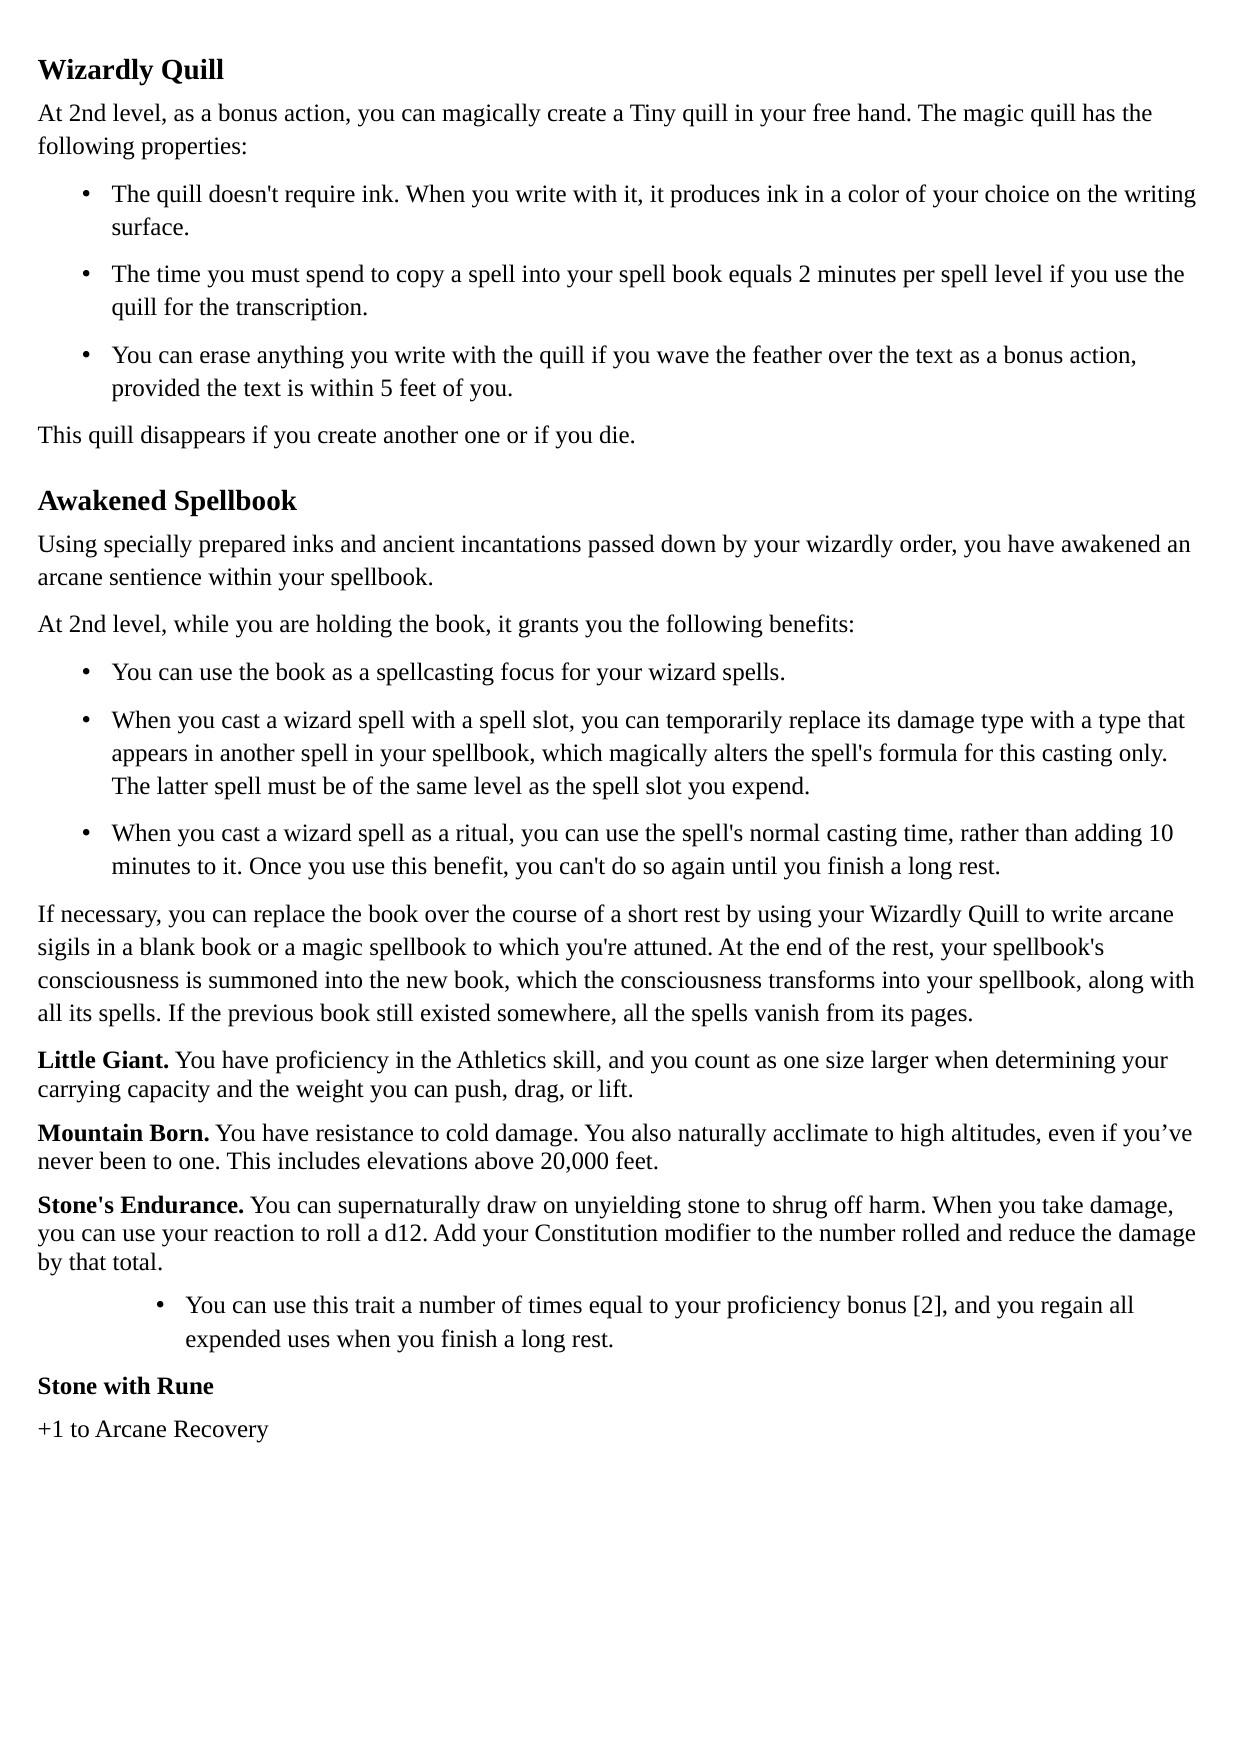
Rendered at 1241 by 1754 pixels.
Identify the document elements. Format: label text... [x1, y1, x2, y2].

text Stone's Endurance. You can supernaturally draw on unyielding stone to shrug off harm. When you take damage, you can use your reaction to roll a d12. Add your Constitution modifier to the number rolled and reduce the damage by that total. [37, 1190, 1203, 1276]
text This quill disappears if you create another one or if you die. [37, 421, 1203, 449]
text If necessary, you can replace the book over the course of a short rest by using your Wizardly Quill to write arcane sigils in a blank book or a magic spellbook to which you're attuned. At the end of the rest, your spellbook's consciousness is summoned into the new book, which the consciousness transforms into your spellbook, along with all its spells. If the previous book still existed somewhere, all the spells vanish from its pages. [37, 899, 1203, 1027]
text At 2nd level, while you are holding the book, it grants you the following benefits: [37, 609, 1203, 638]
text Using specially prepared inks and ancient incantations passed down by your wizardly order, you have awakened an arcane sentience within your spellbook. [37, 529, 1203, 591]
list You can use this trait a number of times equal to your proficiency bonus [2], and you regain all expended uses when you finish a long rest. [156, 1291, 1203, 1352]
text At 2nd level, as a bonus action, you can magically create a Tiny quill in your free hand. The magic quill has the following properties: [37, 98, 1203, 160]
list The time you must spend to copy a spell into your spell book equals 2 minutes per spell level if you use the quill for the transcription. [82, 259, 1203, 321]
subtitle Wizardly Quill [37, 52, 1203, 86]
text Little Giant. You have proficiency in the Athletics skill, and you count as one size larger when determining your carrying capacity and the weight you can push, drag, or lift. [37, 1046, 1203, 1103]
list You can erase anything you write with the quill if you wave the feather over the text as a bonus action, provided the text is within 5 feet of you. [82, 340, 1203, 402]
list You can use the book as a spellcasting focus for your wizard spells. [82, 657, 1203, 686]
subtitle Awakened Spellbook [37, 483, 1203, 516]
text +1 to Arcane Recovery [37, 1414, 1203, 1443]
list The quill doesn't require ink. When you write with it, it produces ink in a color of your choice on the writing surface. [82, 179, 1203, 241]
list When you cast a wizard spell with a spell slot, you can temporarily replace its damage type with a type that appears in another spell in your spellbook, which magically alters the spell's formula for this casting only. The latter spell must be of the same level as the spell slot you expend. [82, 705, 1203, 799]
text Stone with Rune [37, 1371, 1203, 1400]
list When you cast a wizard spell as a ritual, you can use the spell's normal casting time, rather than adding 10 minutes to it. Once you use this benefit, you can't do so again until you finish a long rest. [82, 818, 1203, 880]
text Mountain Born. You have resistance to cold damage. You also naturally acclimate to high altitudes, even if you’ve never been to one. This includes elevations above 20,000 feet. [37, 1118, 1203, 1175]
